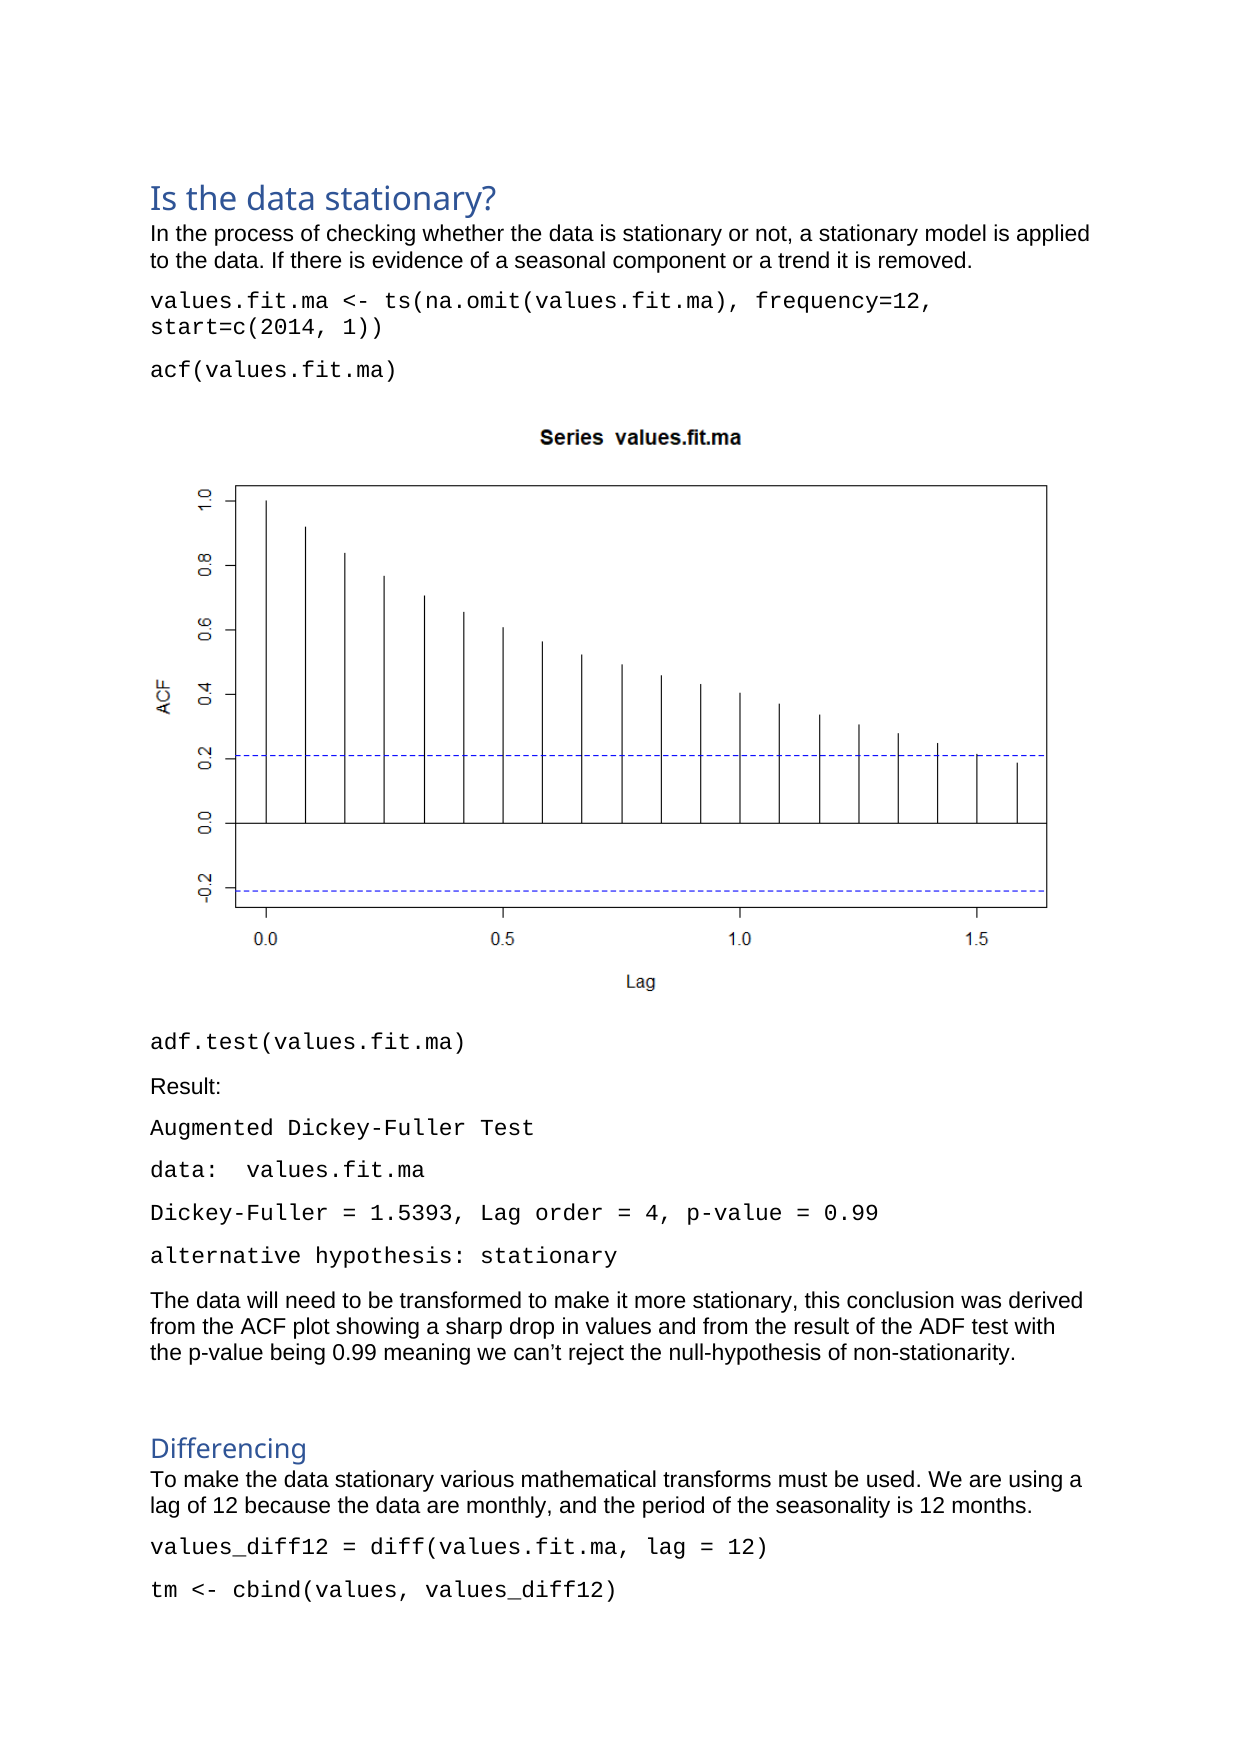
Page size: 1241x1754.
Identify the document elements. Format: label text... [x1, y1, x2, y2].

text The data will need to be transformed to make it more stationary, this conclusion was derived from the ACF plot showing a sharp drop in values and from the result of the ADF test with the p-value being 0.99 meaning we can’t reject the null-hypothesis of non-stationarity. [150, 1287, 1090, 1366]
text acf(values.fit.ma) [150, 358, 1090, 384]
subtitle Differencing [150, 1429, 1090, 1466]
text To make the data stationary various mathematical transforms must be used. We are using a lag of 12 because the data are monthly, and the period of the seasonality is 12 months. [150, 1466, 1090, 1519]
text values_diff12 = diff(values.fit.ma, lag = 12) [150, 1535, 1090, 1561]
text In the process of checking whether the data is stationary or not, a stationary model is applied to the data. If there is evidence of a seasonal component or a trend it is removed. [150, 220, 1090, 273]
text Dickey-Fuller = 1.5393, Lag order = 4, p-value = 0.99 [150, 1201, 1090, 1227]
text Result: [150, 1073, 1090, 1099]
text alternative hypothesis: stationary [150, 1244, 1090, 1270]
text tm <- cbind(values, values_diff12) [150, 1578, 1090, 1604]
text Augmented Dickey-Fuller Test [150, 1116, 1090, 1142]
text values.fit.ma <- ts(na.omit(values.fit.ma), frequency=12, start=c(2014, 1)) [150, 290, 1090, 342]
text data: values.fit.ma [150, 1159, 1090, 1185]
subtitle Is the data stationary? [150, 175, 1090, 220]
text adf.test(values.fit.ma) [150, 1031, 1090, 1057]
